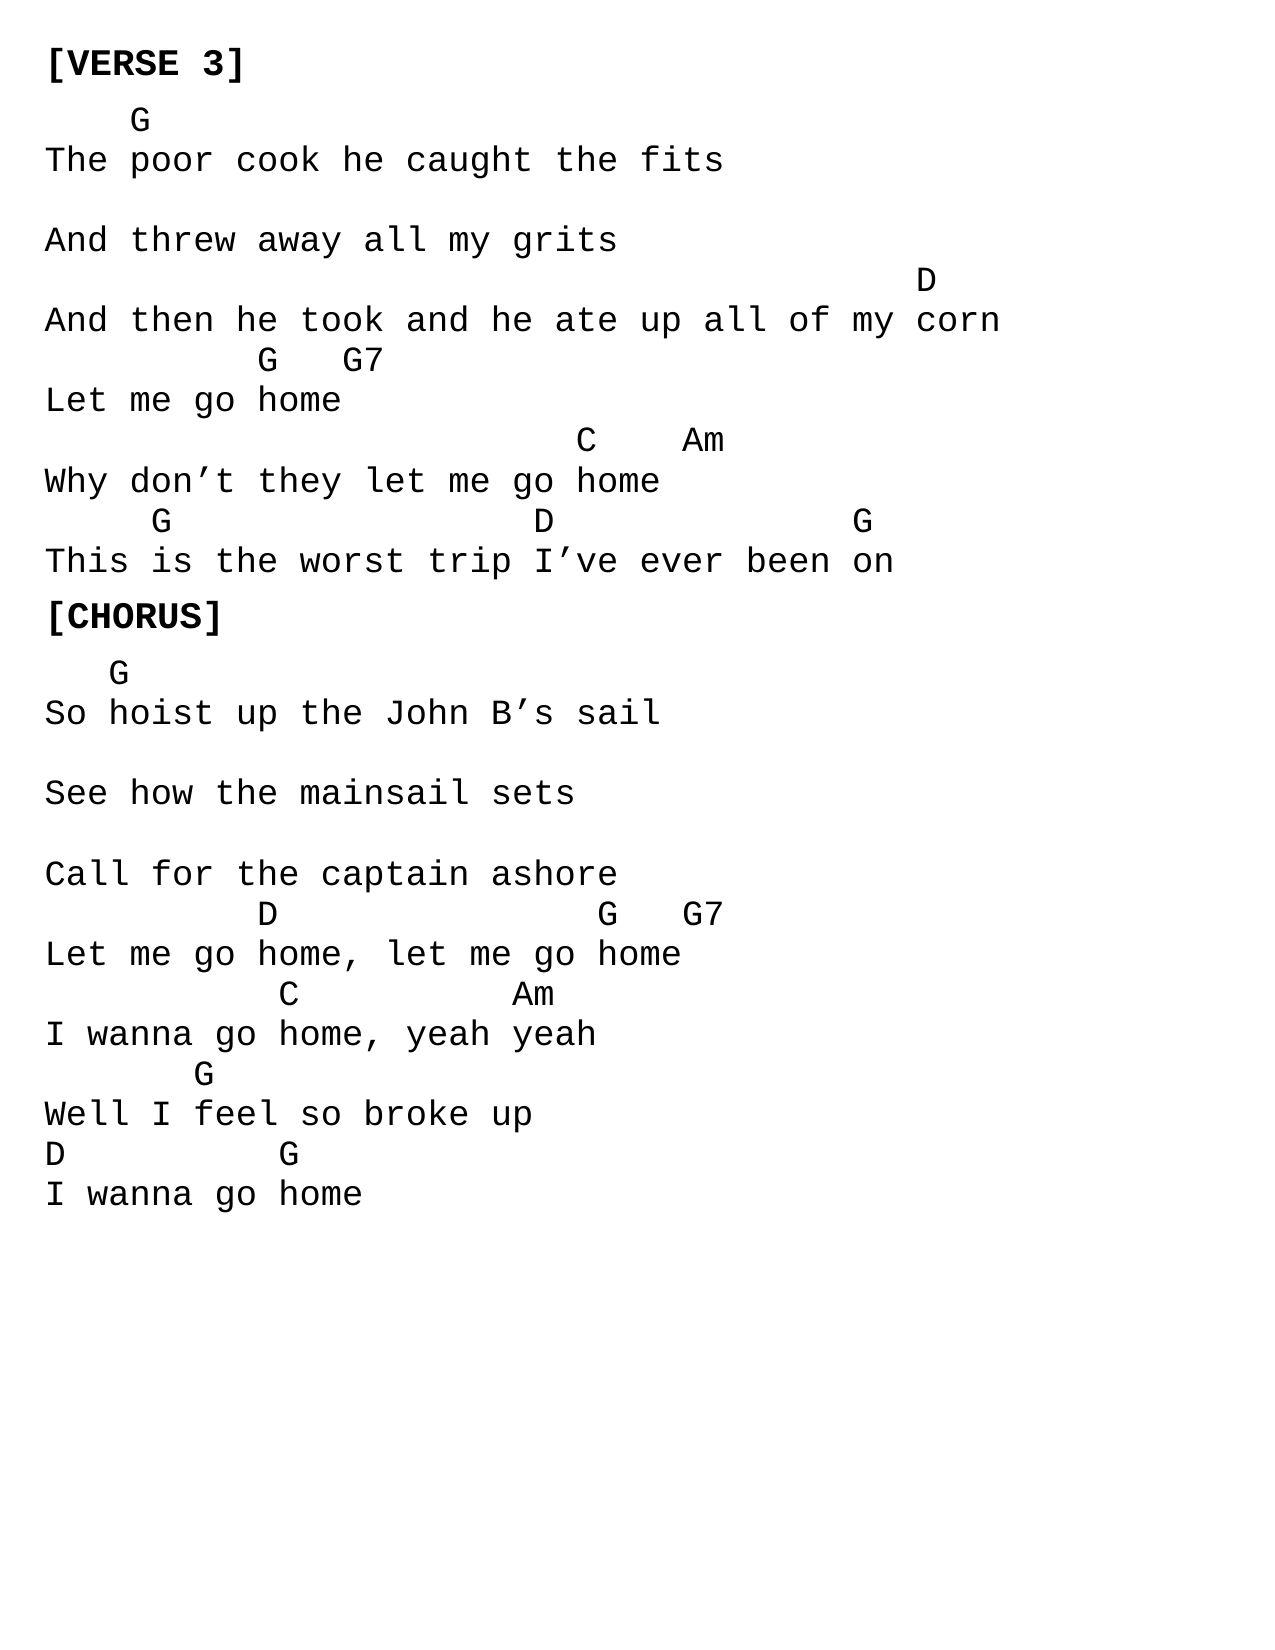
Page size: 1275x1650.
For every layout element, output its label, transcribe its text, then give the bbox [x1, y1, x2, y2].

text G G7 [44, 342, 1231, 382]
text I wanna go home, yeah yeah [44, 1016, 1231, 1056]
text The poor cook he caught the fits [44, 142, 1231, 182]
text Let me go home, let me go home [44, 936, 1231, 976]
text D [44, 262, 1231, 302]
text G [44, 1056, 1231, 1096]
text I wanna go home [44, 1176, 1231, 1216]
text This is the worst trip I’ve ever been on [44, 543, 1231, 583]
text And then he took and he ate up all of my corn [44, 302, 1231, 342]
subtitle [VERSE 3] [44, 44, 1231, 87]
text Call for the captain ashore [44, 855, 1231, 896]
text G D G [44, 503, 1231, 543]
text So hoist up the John B’s sail [44, 695, 1231, 735]
text And threw away all my grits [44, 222, 1231, 262]
text Why don’t they let me go home [44, 462, 1231, 503]
text C Am [44, 976, 1231, 1016]
text Well I feel so broke up [44, 1096, 1231, 1136]
text See how the mainsail sets [44, 775, 1231, 815]
text C Am [44, 422, 1231, 462]
text D G [44, 1136, 1231, 1176]
text G [44, 655, 1231, 695]
subtitle [CHORUS] [44, 598, 1231, 640]
text G [44, 102, 1231, 142]
text D G G7 [44, 896, 1231, 936]
text Let me go home [44, 382, 1231, 422]
